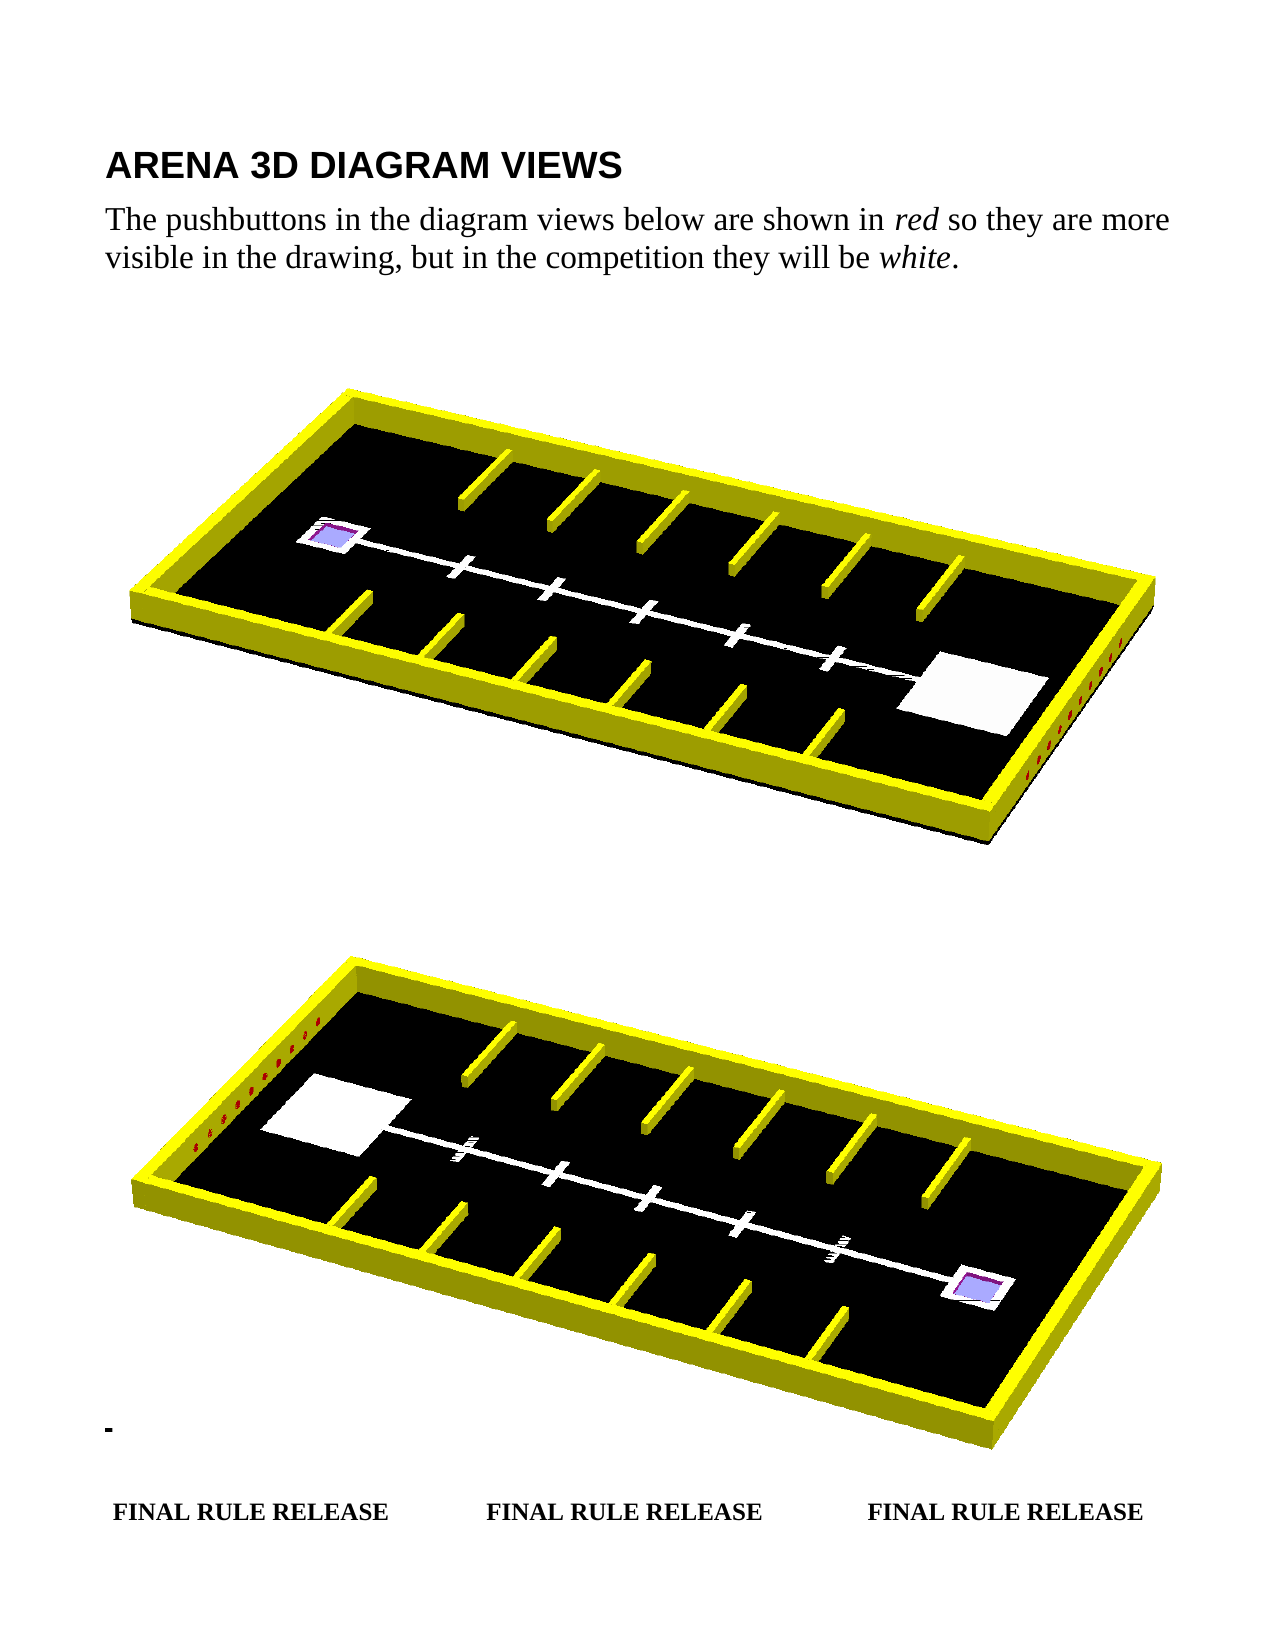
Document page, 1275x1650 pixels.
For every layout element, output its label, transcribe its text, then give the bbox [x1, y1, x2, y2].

picture [112, 354, 1178, 1471]
text The pushbuttons in the diagram views below are shown in red so they are more visible in the drawing, but in the competition they will be white. [105, 199, 1170, 276]
subtitle ARENA 3D DIAGRAM VIEWS [105, 143, 1170, 187]
